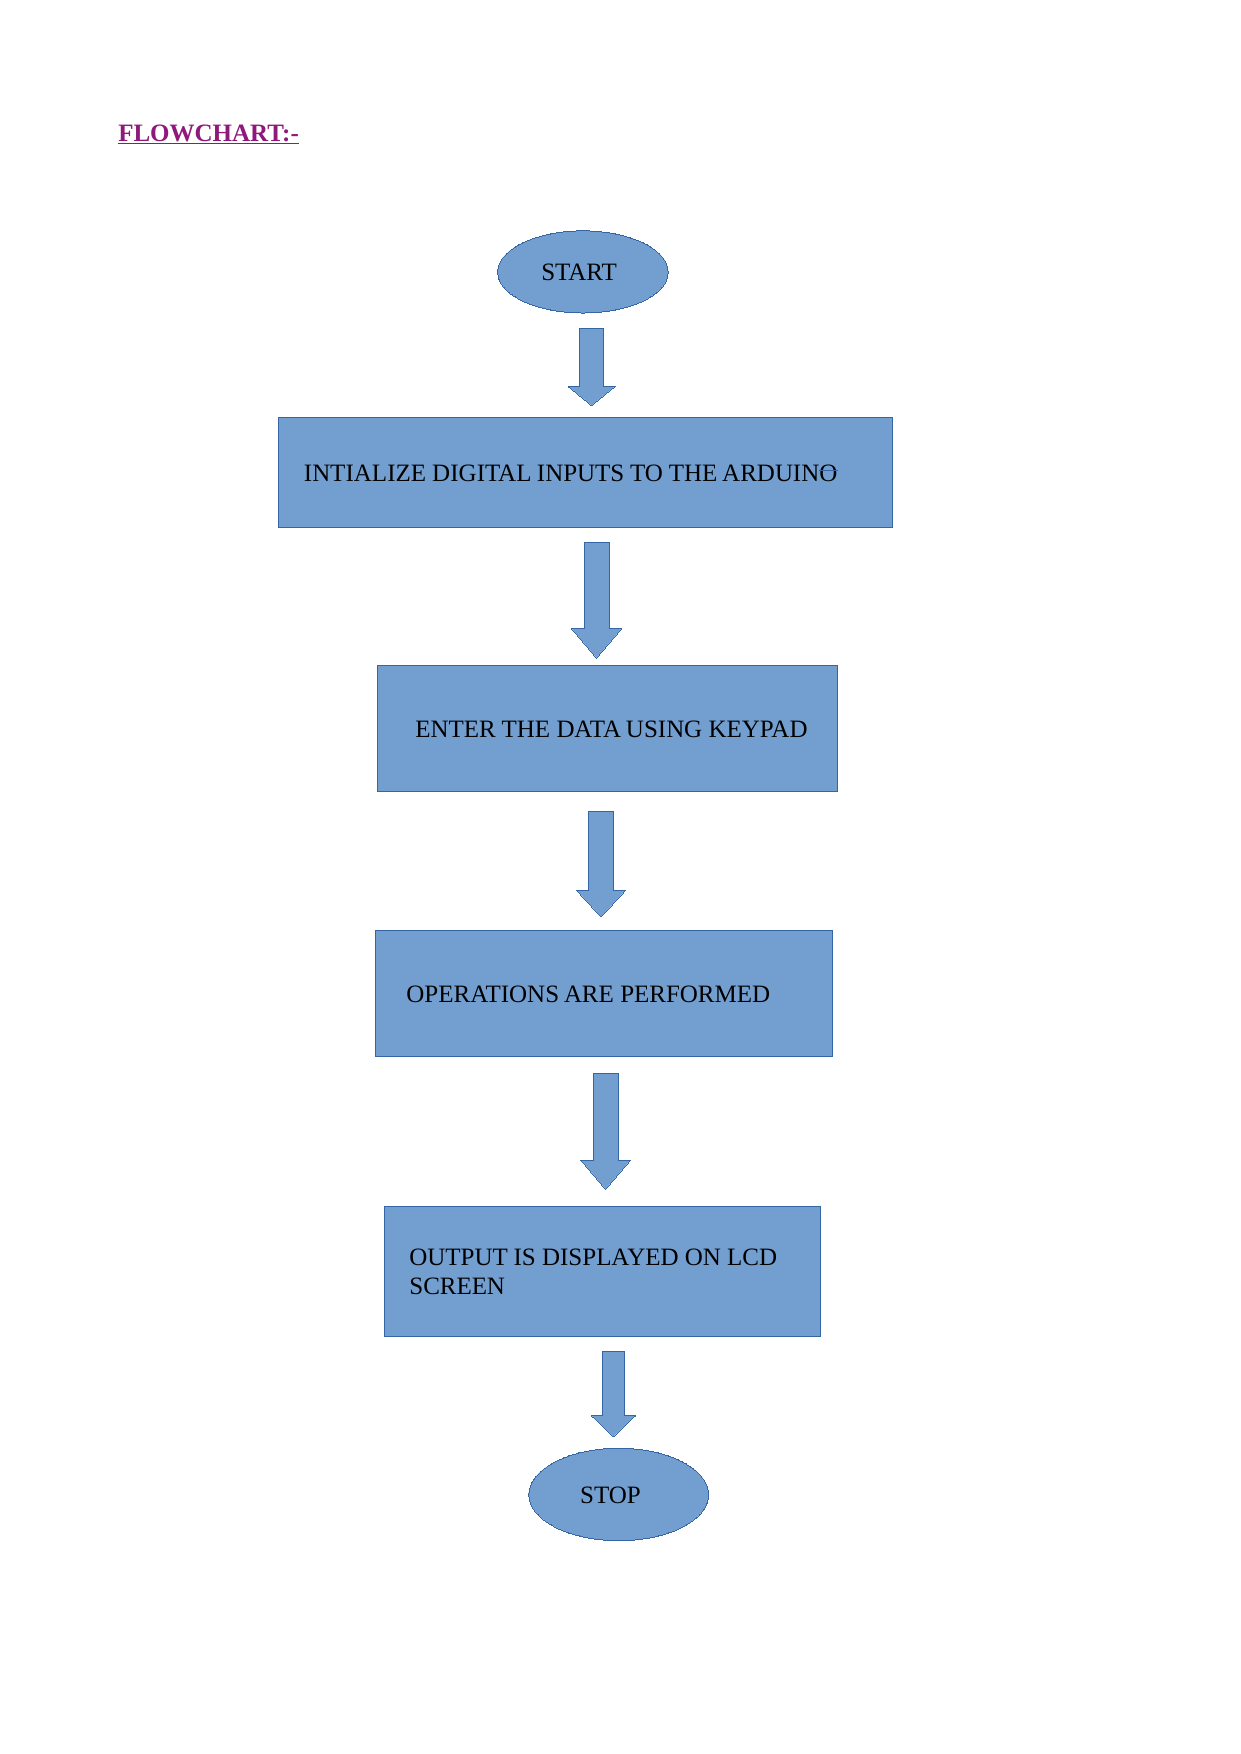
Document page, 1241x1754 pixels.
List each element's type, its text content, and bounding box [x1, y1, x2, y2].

text FLOWCHART:- [118, 118, 1122, 147]
